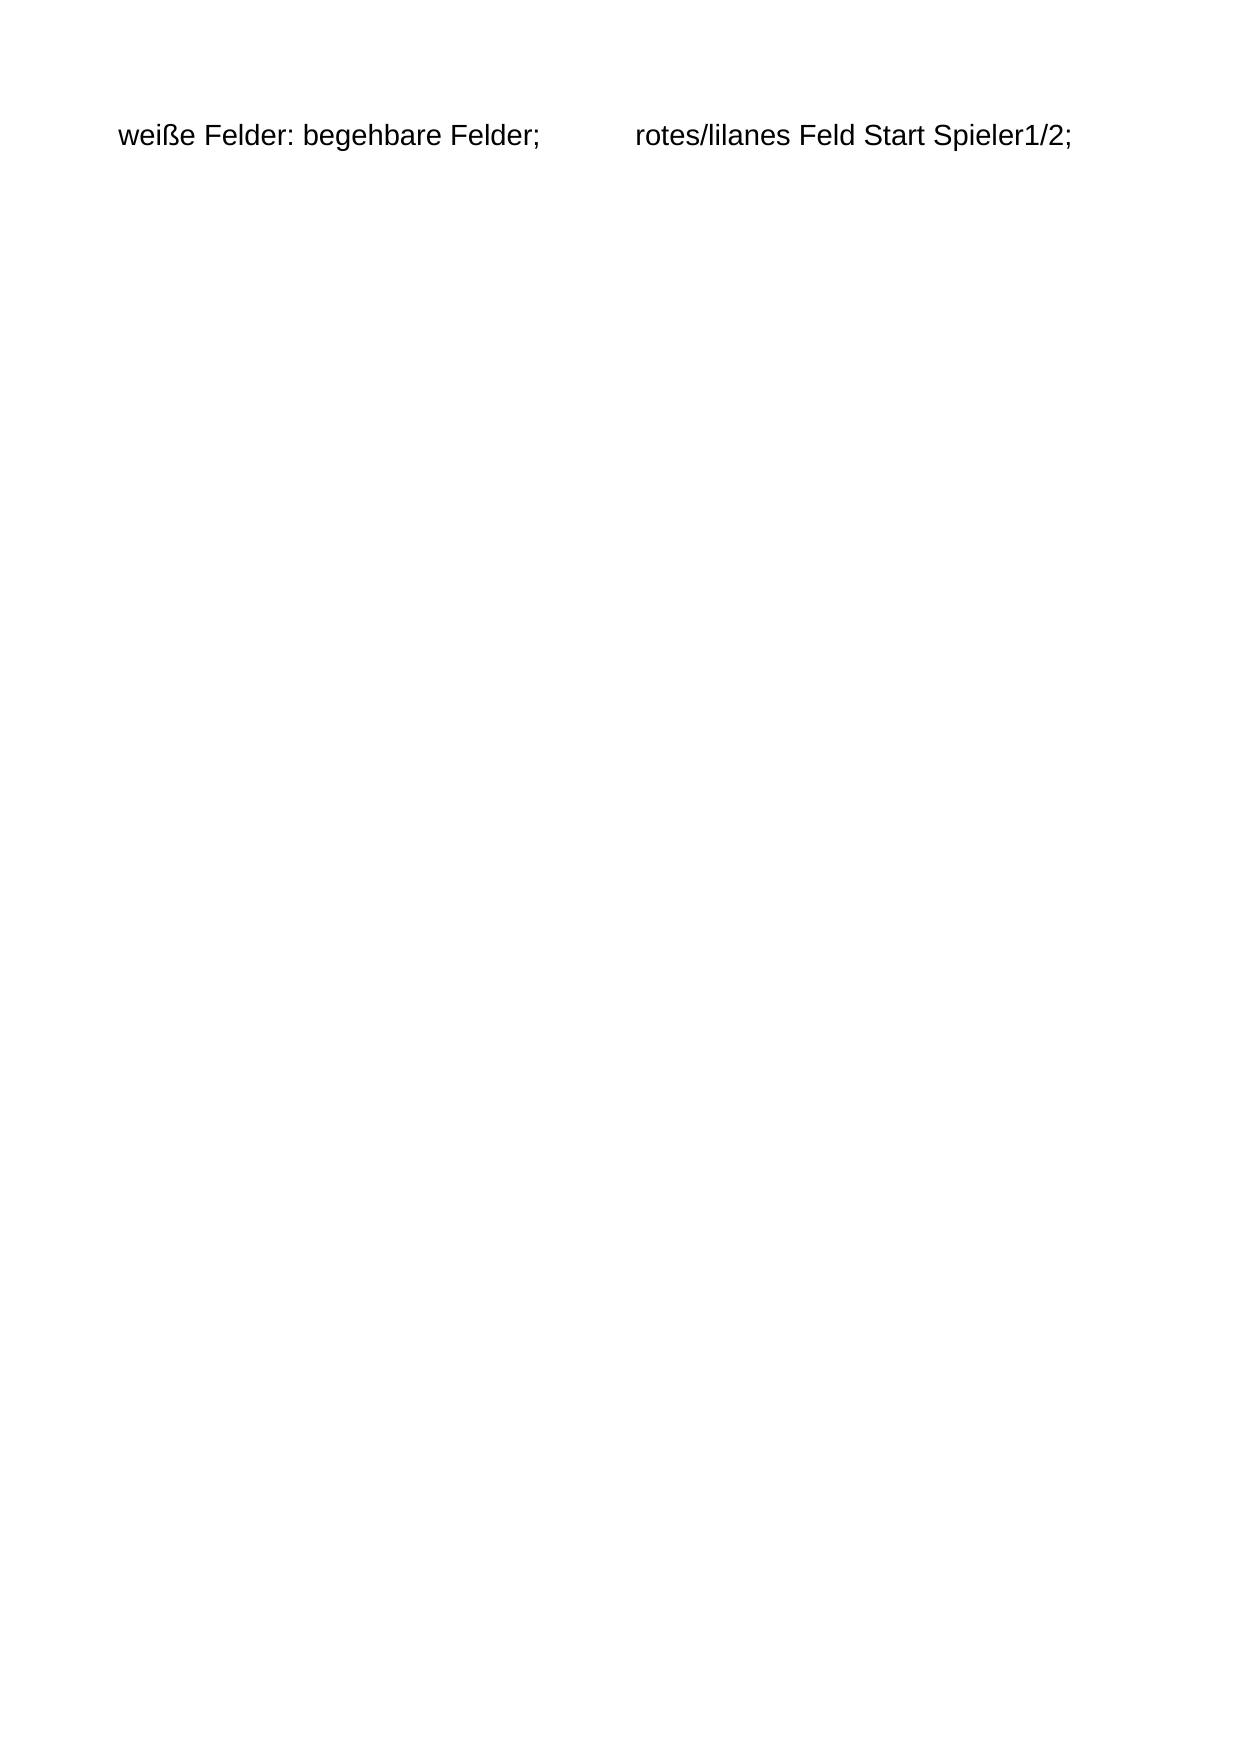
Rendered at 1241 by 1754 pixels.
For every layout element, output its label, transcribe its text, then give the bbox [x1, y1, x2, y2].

text weiße Felder: begehbare Felder; rotes/lilanes Feld Start Spieler1/2; [118, 118, 1122, 152]
